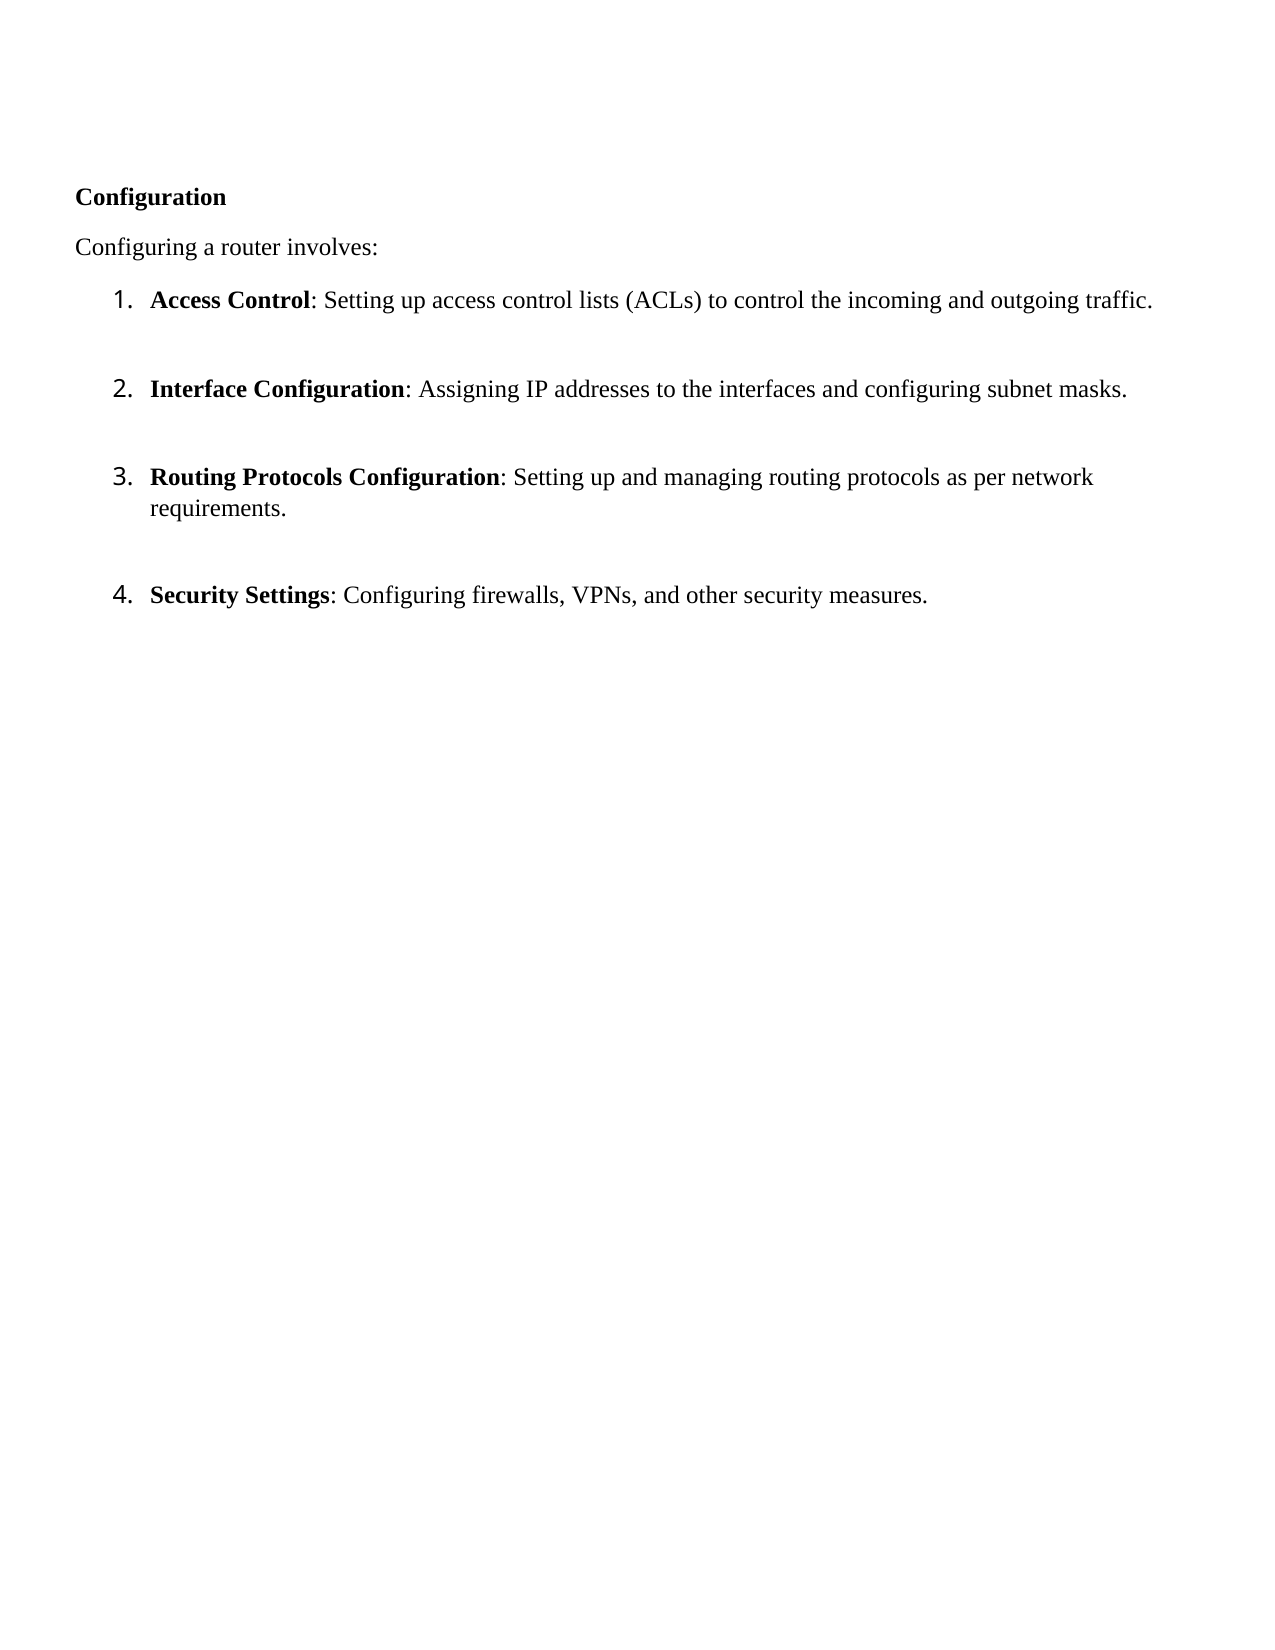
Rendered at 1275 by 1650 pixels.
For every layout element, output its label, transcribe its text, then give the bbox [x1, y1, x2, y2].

list Routing Protocols Configuration: Setting up and managing routing protocols as per network requirements. [112, 459, 1200, 556]
text Configuring a router involves: [75, 232, 1200, 261]
list Interface Configuration: Assigning IP addresses to the interfaces and configuring subnet masks. [112, 370, 1200, 438]
list Security Settings: Configuring firewalls, VPNs, and other security measures. [112, 577, 1200, 611]
list Access Control: Setting up access control lists (ACLs) to control the incoming and outgoing traffic. [112, 282, 1200, 349]
subtitle Configuration [75, 182, 1200, 211]
